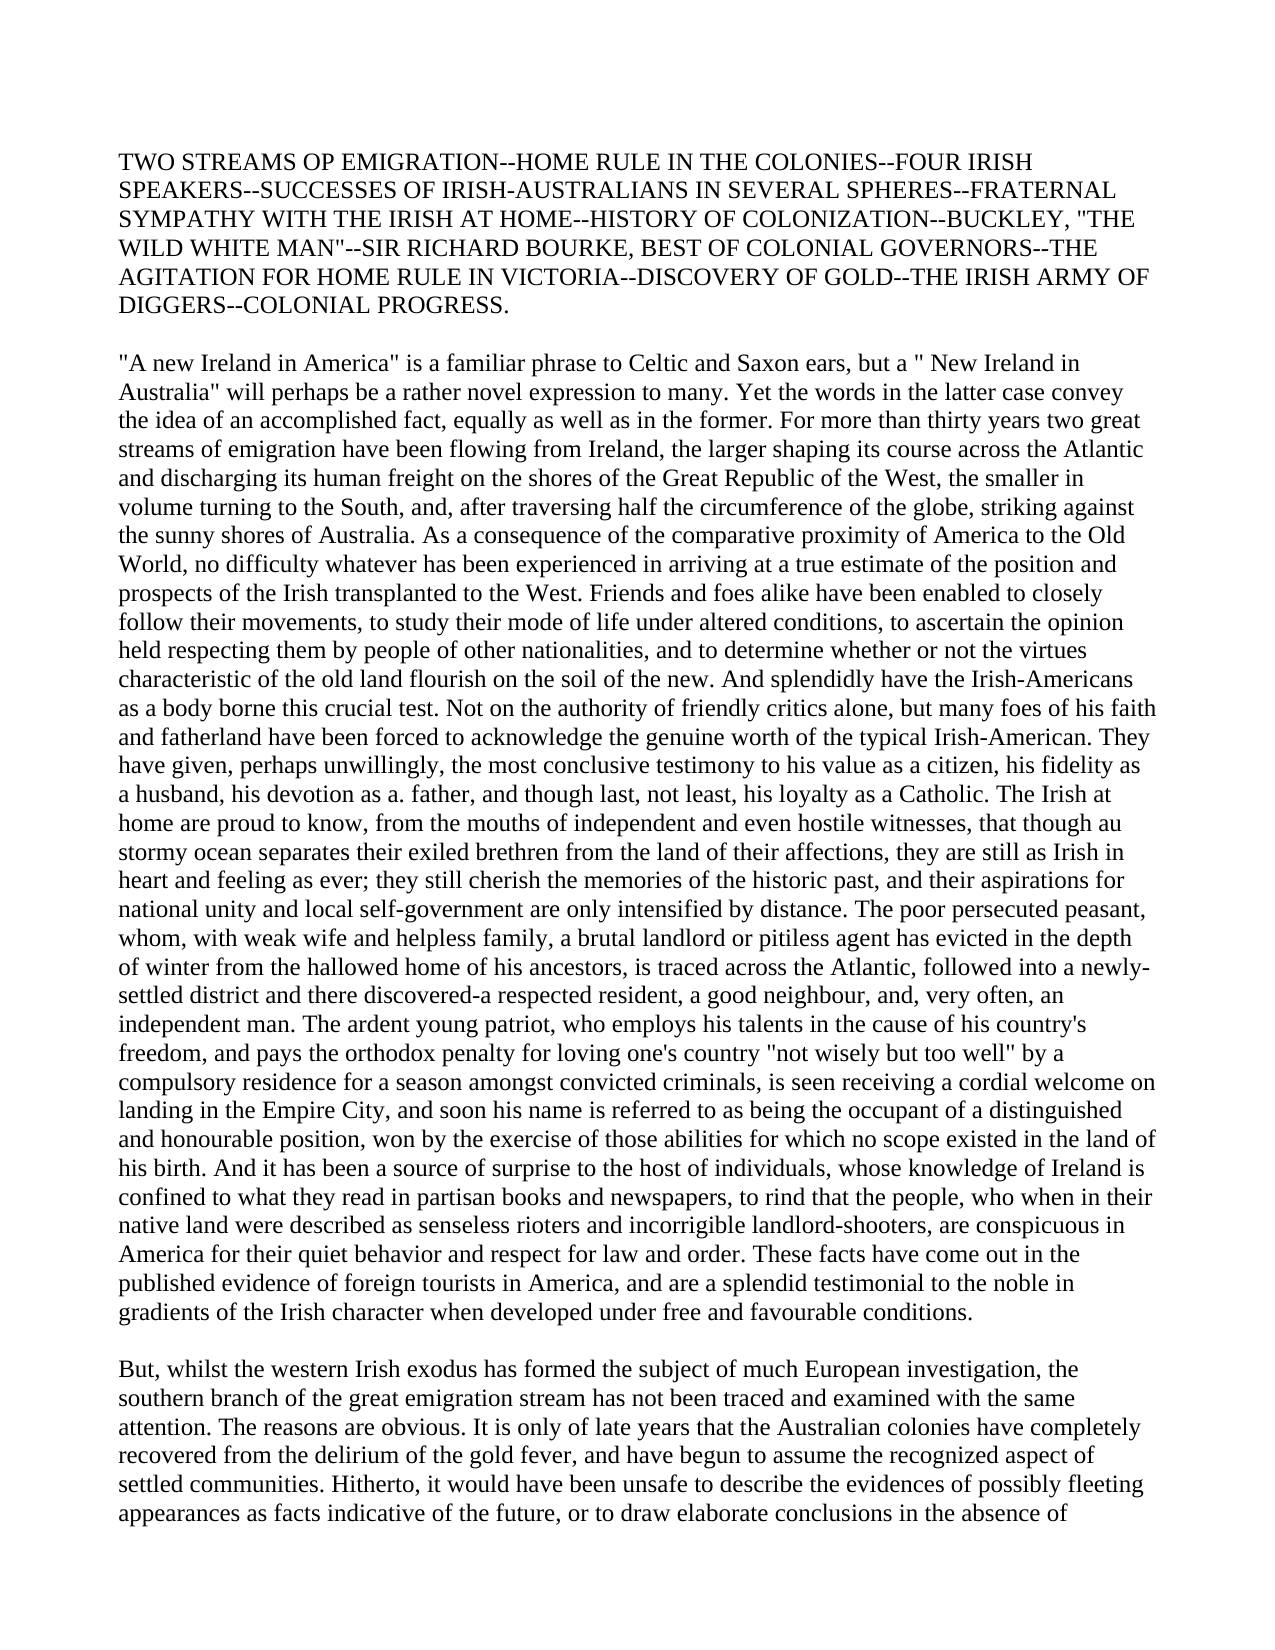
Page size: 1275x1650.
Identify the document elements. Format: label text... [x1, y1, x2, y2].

text "A new Ireland in America" is a familiar phrase to Celtic and Saxon ears, but a " New Ireland in Australia" will perhaps be a rather novel expression to many. Yet the words in the latter case convey the idea of an accomplished fact, equally as well as in the former. For more than thirty years two great streams of emigration have been flowing from Ireland, the larger shaping its course across the Atlantic and discharging its human freight on the shores of the Great Republic of the West, the smaller in volume turning to the South, and, after traversing half the circumference of the globe, striking against the sunny shores of Australia. As a consequence of the comparative proximity of America to the Old World, no difficulty whatever has been experienced in arriving at a true estimate of the position and prospects of the Irish transplanted to the West. Friends and foes alike have been enabled to closely follow their movements, to study their mode of life under altered conditions, to ascertain the opinion held respecting them by people of other nationalities, and to determine whether or not the virtues characteristic of the old land flourish on the soil of the new. And splendidly have the Irish-Americans as a body borne this crucial test. Not on the authority of friendly critics alone, but many foes of his faith and fatherland have been forced to acknowledge the genuine worth of the typical Irish-American. They have given, perhaps unwillingly, the most conclusive testimony to his value as a citizen, his fidelity as a husband, his devotion as a. father, and though last, not least, his loyalty as a Catholic. The Irish at home are proud to know, from the mouths of independent and even hostile witnesses, that though au stormy ocean separates their exiled brethren from the land of their affections, they are still as Irish in heart and feeling as ever; they still cherish the memories of the historic past, and their aspirations for national unity and local self-government are only intensified by distance. The poor persecuted peasant, whom, with weak wife and helpless family, a brutal landlord or pitiless agent has evicted in the depth of winter from the hallowed home of his ancestors, is traced across the Atlantic, followed into a newly-settled district and there discovered-a respected resident, a good neighbour, and, very often, an independent man. The ardent young patriot, who employs his talents in the cause of his country's freedom, and pays the orthodox penalty for loving one's country "not wisely but too well" by a compulsory residence for a season amongst convicted criminals, is seen receiving a cordial welcome on landing in the Empire City, and soon his name is referred to as being the occupant of a distinguished and honourable position, won by the exercise of those abilities for which no scope existed in the land of his birth. And it has been a source of surprise to the host of individuals, whose knowledge of Ireland is confined to what they read in partisan books and newspapers, to rind that the people, who when in their native land were described as senseless rioters and incorrigible landlord-shooters, are conspicuous in America for their quiet behavior and respect for law and order. These facts have come out in the published evidence of foreign tourists in America, and are a splendid testimonial to the noble in gradients of the Irish character when developed under free and favourable conditions. [118, 348, 1157, 1326]
text TWO STREAMS OP EMIGRATION--HOME RULE IN THE COLONIES--FOUR IRISH SPEAKERS--SUCCESSES OF IRISH-AUSTRALIANS IN SEVERAL SPHERES--FRATERNAL SYMPATHY WITH THE IRISH AT HOME--HISTORY OF COLONIZATION--BUCKLEY, "THE WILD WHITE MAN"--SIR RICHARD BOURKE, BEST OF COLONIAL GOVERNORS--THE AGITATION FOR HOME RULE IN VICTORIA--DISCOVERY OF GOLD--THE IRISH ARMY OF DIGGERS--COLONIAL PROGRESS. [118, 147, 1157, 319]
text But, whilst the western Irish exodus has formed the subject of much European investigation, the southern branch of the great emigration stream has not been traced and examined with the same attention. The reasons are obvious. It is only of late years that the Australian colonies have completely recovered from the delirium of the gold fever, and have begun to assume the recognized aspect of settled communities. Hitherto, it would have been unsafe to describe the evidences of possibly fleeting appearances as facts indicative of the future, or to draw elaborate conclusions in the absence of [118, 1354, 1157, 1527]
